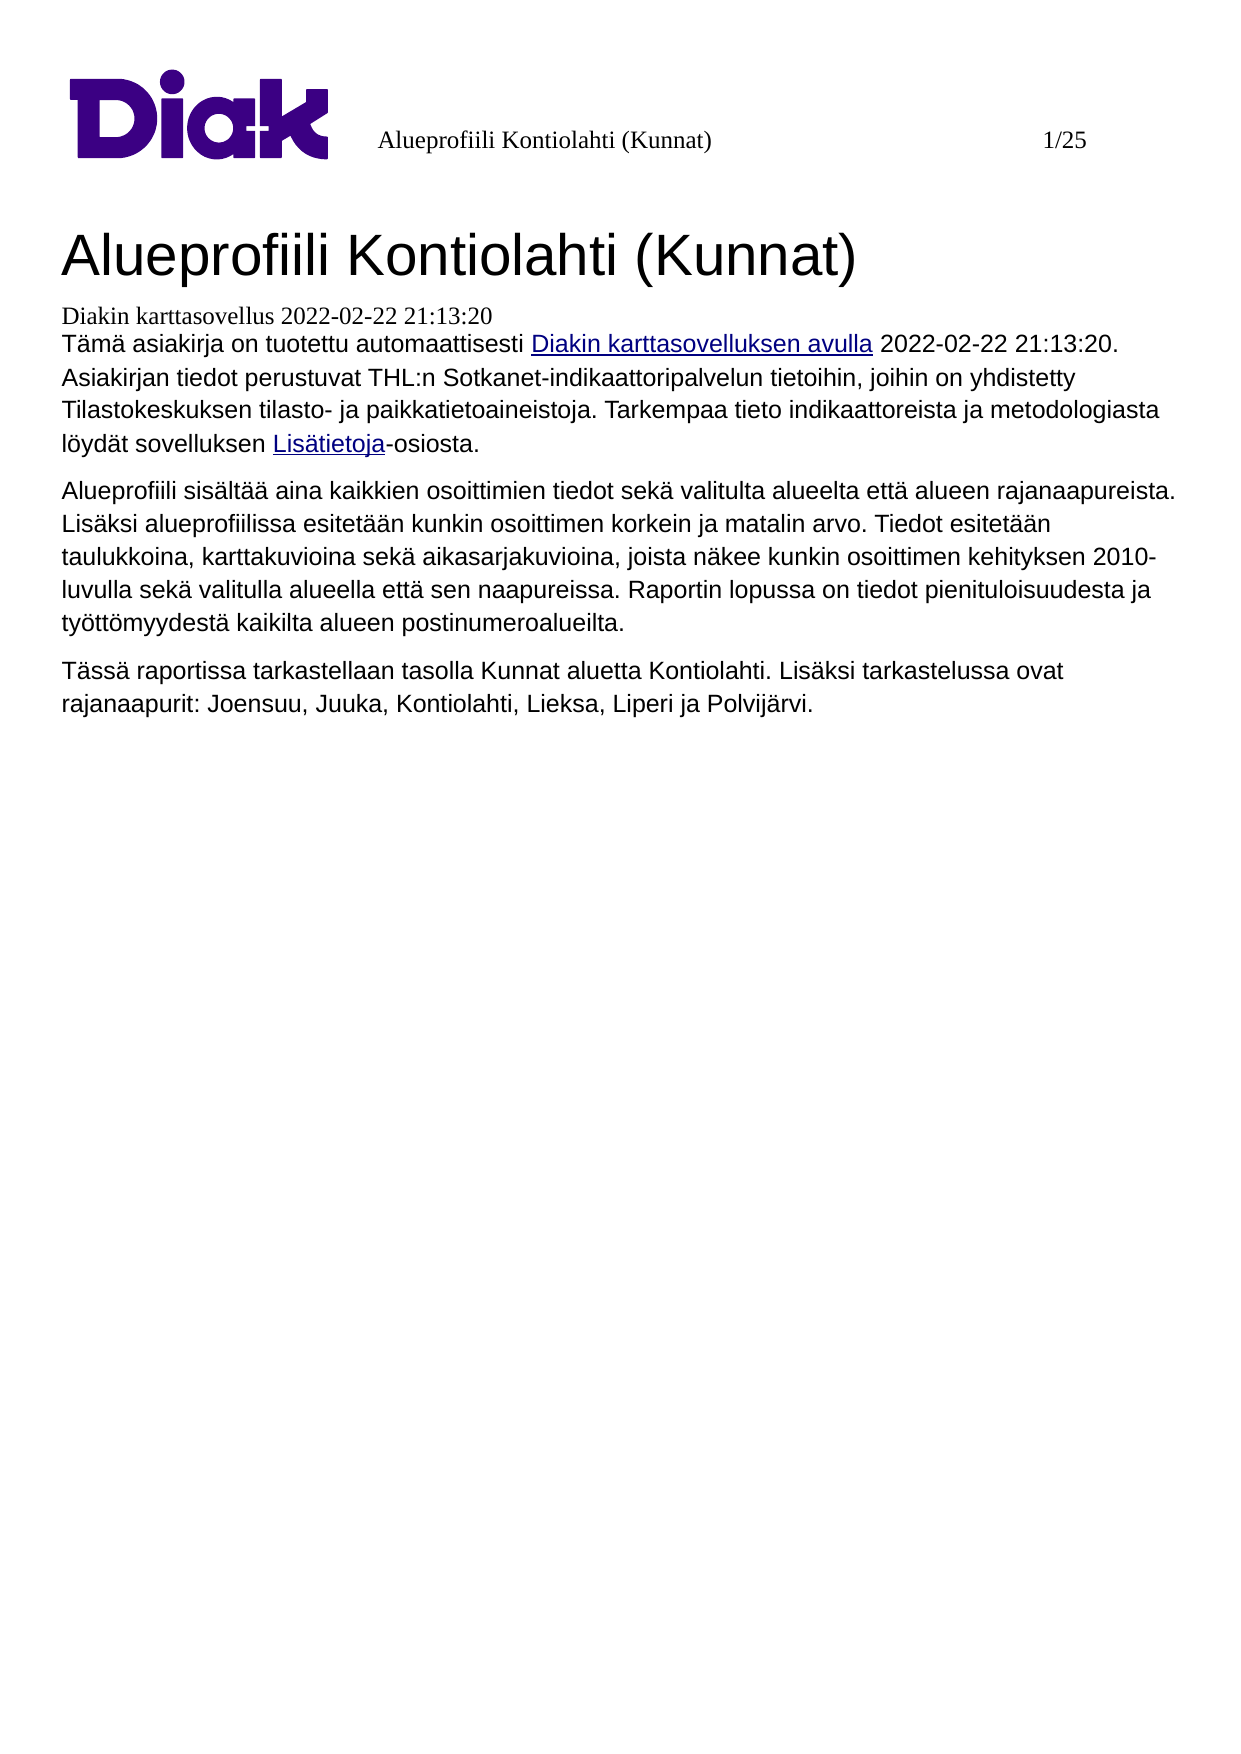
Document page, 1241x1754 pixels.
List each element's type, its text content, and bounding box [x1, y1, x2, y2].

title Alueprofiili Kontiolahti (Kunnat) [61, 221, 1179, 288]
text Tässä raportissa tarkastellaan tasolla Kunnat aluetta Kontiolahti. Lisäksi tarkastelussa ovat rajanaapurit: Joensuu, Juuka, Kontiolahti, Lieksa, Liperi ja Polvijärvi. [61, 656, 1179, 718]
text Diakin karttasovellus 2022-02-22 21:13:20 [61, 301, 1179, 329]
text Tämä asiakirja on tuotettu automaattisesti Diakin karttasovelluksen avulla 2022-02-22 21:13:20. Asiakirjan tiedot perustuvat THL:n Sotkanet-indikaattoripalvelun tietoihin, joihin on yhdistetty Tilastokeskuksen tilasto- ja paikkatietoaineistoja. Tarkempaa tieto indikaattoreista ja metodologiasta löydät sovelluksen Lisätietoja-osiosta. [61, 329, 1179, 457]
text Alueprofiili sisältää aina kaikkien osoittimien tiedot sekä valitulta alueelta että alueen rajanaapureista. Lisäksi alueprofiilissa esitetään kunkin osoittimen korkein ja matalin arvo. Tiedot esitetään taulukkoina, karttakuvioina sekä aikasarjakuvioina, joista näkee kunkin osoittimen kehityksen 2010-luvulla sekä valitulla alueella että sen naapureissa. Raportin lopussa on tiedot pienituloisuudesta ja työttömyydestä kaikilta alueen postinumeroalueilta. [61, 476, 1179, 637]
